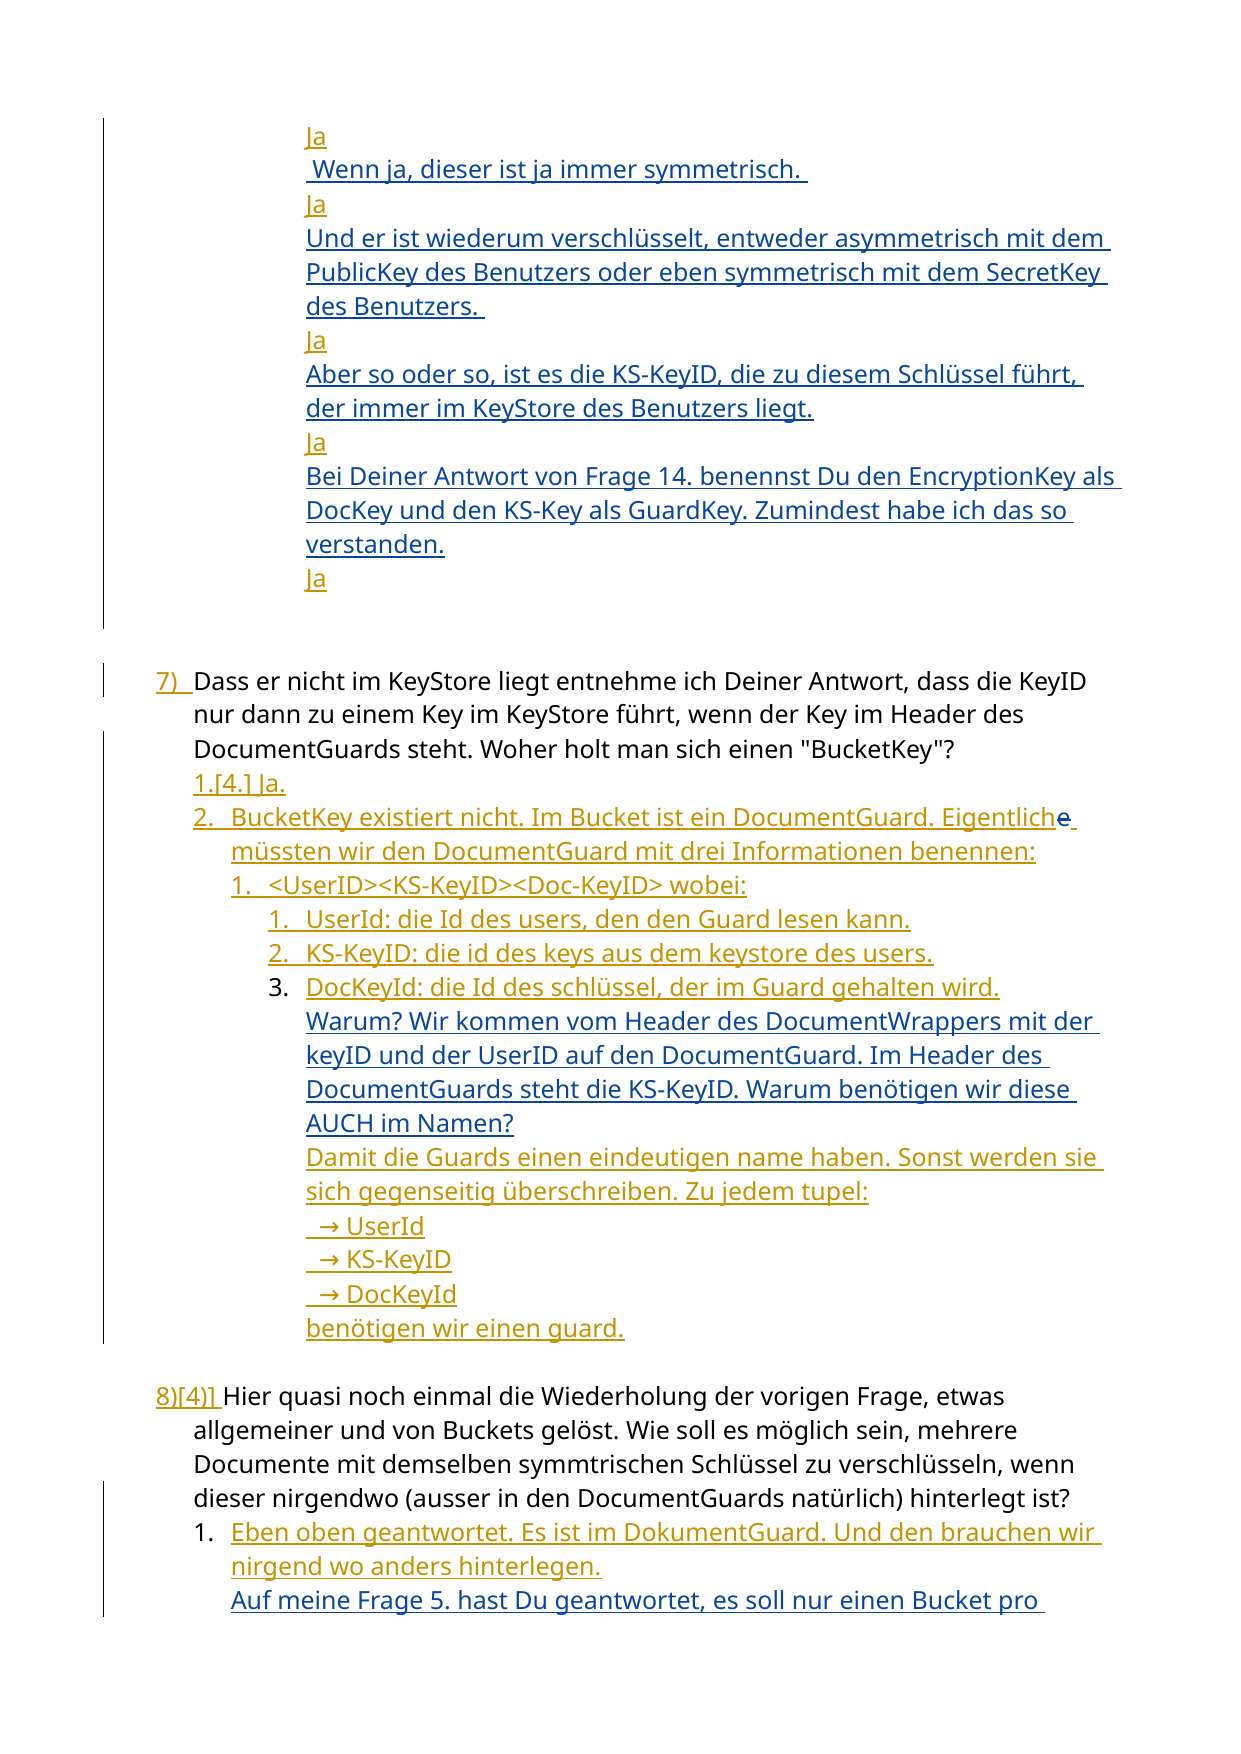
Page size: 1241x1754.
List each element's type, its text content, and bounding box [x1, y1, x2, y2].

list UserId: die Id des users, den den Guard lesen kann. [268, 902, 1122, 936]
list Dass er nicht im KeyStore liegt entnehme ich Deiner Antwort, dass die KeyID nur dann zu einem Key im KeyStore führt, wenn der Key im Header des DocumentGuards steht. Woher holt man sich einen "BucketKey"? [156, 663, 1122, 765]
list Ich nehme an, Du meinst mit EncryptionKey den DocumentKey? Ja Wenn ja, dieser ist ja immer symmetrisch. Ja Und er ist wiederum verschlüsselt, entweder asymmetrisch mit dem PublicKey des Benutzers oder eben symmetrisch mit dem SecretKey des Benutzers. Ja Aber so oder so, ist es die KS-KeyID, die zu diesem Schlüssel führt, der immer im KeyStore des Benutzers liegt. Ja Bei Deiner Antwort von Frage 14. benennst Du den EncryptionKey als DocKey und den KS-Key als GuardKey. Zumindest habe ich das so verstanden. Ja [268, 118, 1122, 663]
list BucketKey existiert nicht. Im Bucket ist ein DocumentGuard. Eigentlich müssten wir den DocumentGuard mit drei Informationen benennen: [193, 799, 1122, 867]
list Ja. [193, 765, 1122, 799]
list Eben oben geantwortet. Es ist im DokumentGuard. Und den brauchen wir nirgend wo anders hinterlegen. Auf meine Frage 5. hast Du geantwortet, es soll nur einen Bucket pro [193, 1515, 1122, 1617]
list DocKeyId: die Id des schlüssel, der im Guard gehalten wird. Warum? Wir kommen vom Header des DocumentWrappers mit der keyID und der UserID auf den DocumentGuard. Im Header des DocumentGuards steht die KS-KeyID. Warum benötigen wir diese AUCH im Namen? Damit die Guards einen eindeutigen name haben. Sonst werden sie sich gegenseitig überschreiben. Zu jedem tupel: → UserId → KS-KeyID → DocKeyId benötigen wir einen guard. [268, 970, 1122, 1378]
list <UserID><KS-KeyID><Doc-KeyID> wobei: [231, 867, 1122, 902]
list Hier quasi noch einmal die Wiederholung der vorigen Frage, etwas allgemeiner und von Buckets gelöst. Wie soll es möglich sein, mehrere Documente mit demselben symmtrischen Schlüssel zu verschlüsseln, wenn dieser nirgendwo (ausser in den DocumentGuards natürlich) hinterlegt ist? [156, 1378, 1122, 1515]
list KS-KeyID: die id des keys aus dem keystore des users. [268, 936, 1122, 970]
